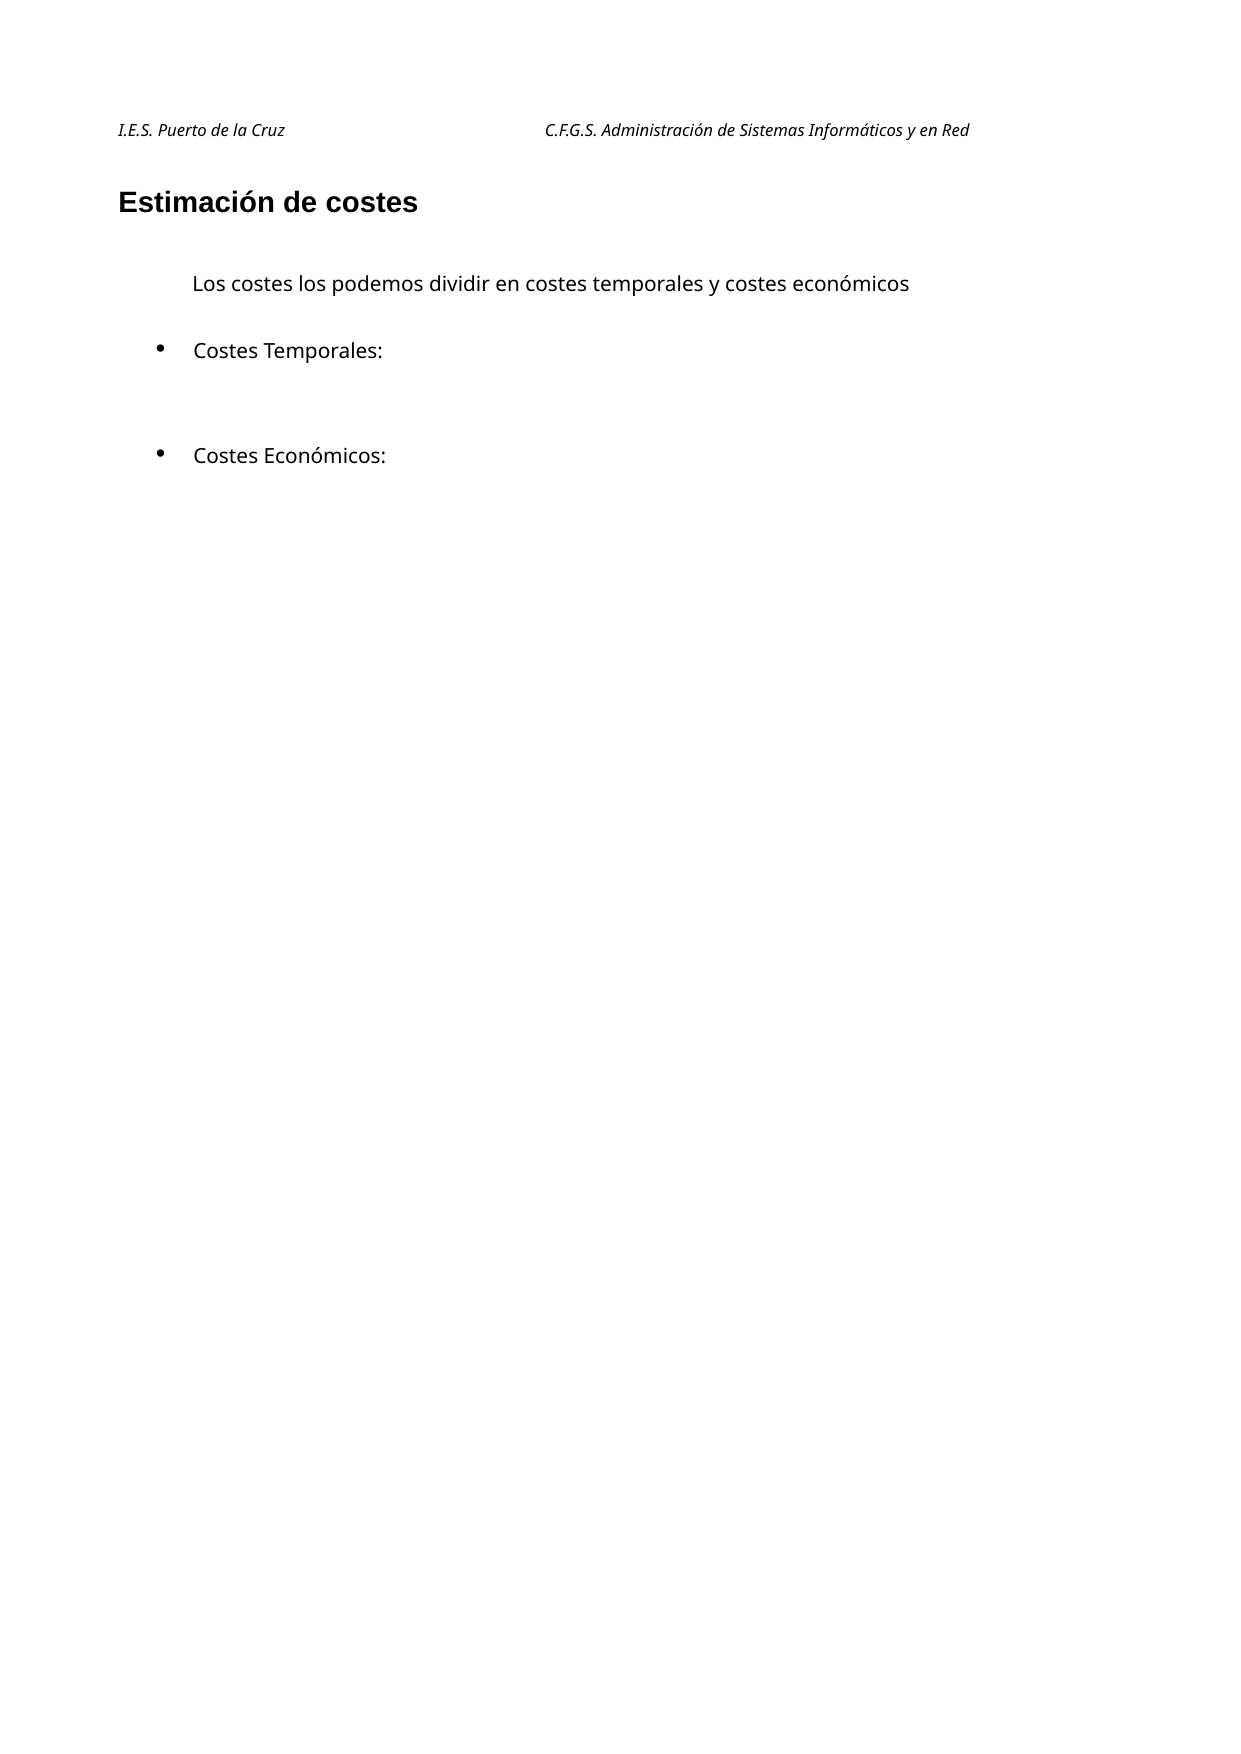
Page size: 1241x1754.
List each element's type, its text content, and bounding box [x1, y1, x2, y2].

list Costes Temporales: [156, 336, 1122, 365]
list Costes Económicos: [156, 441, 1122, 470]
text Los costes los podemos dividir en costes temporales y costes económicos [118, 269, 1122, 298]
subtitle Estimación de costes [118, 185, 1122, 219]
